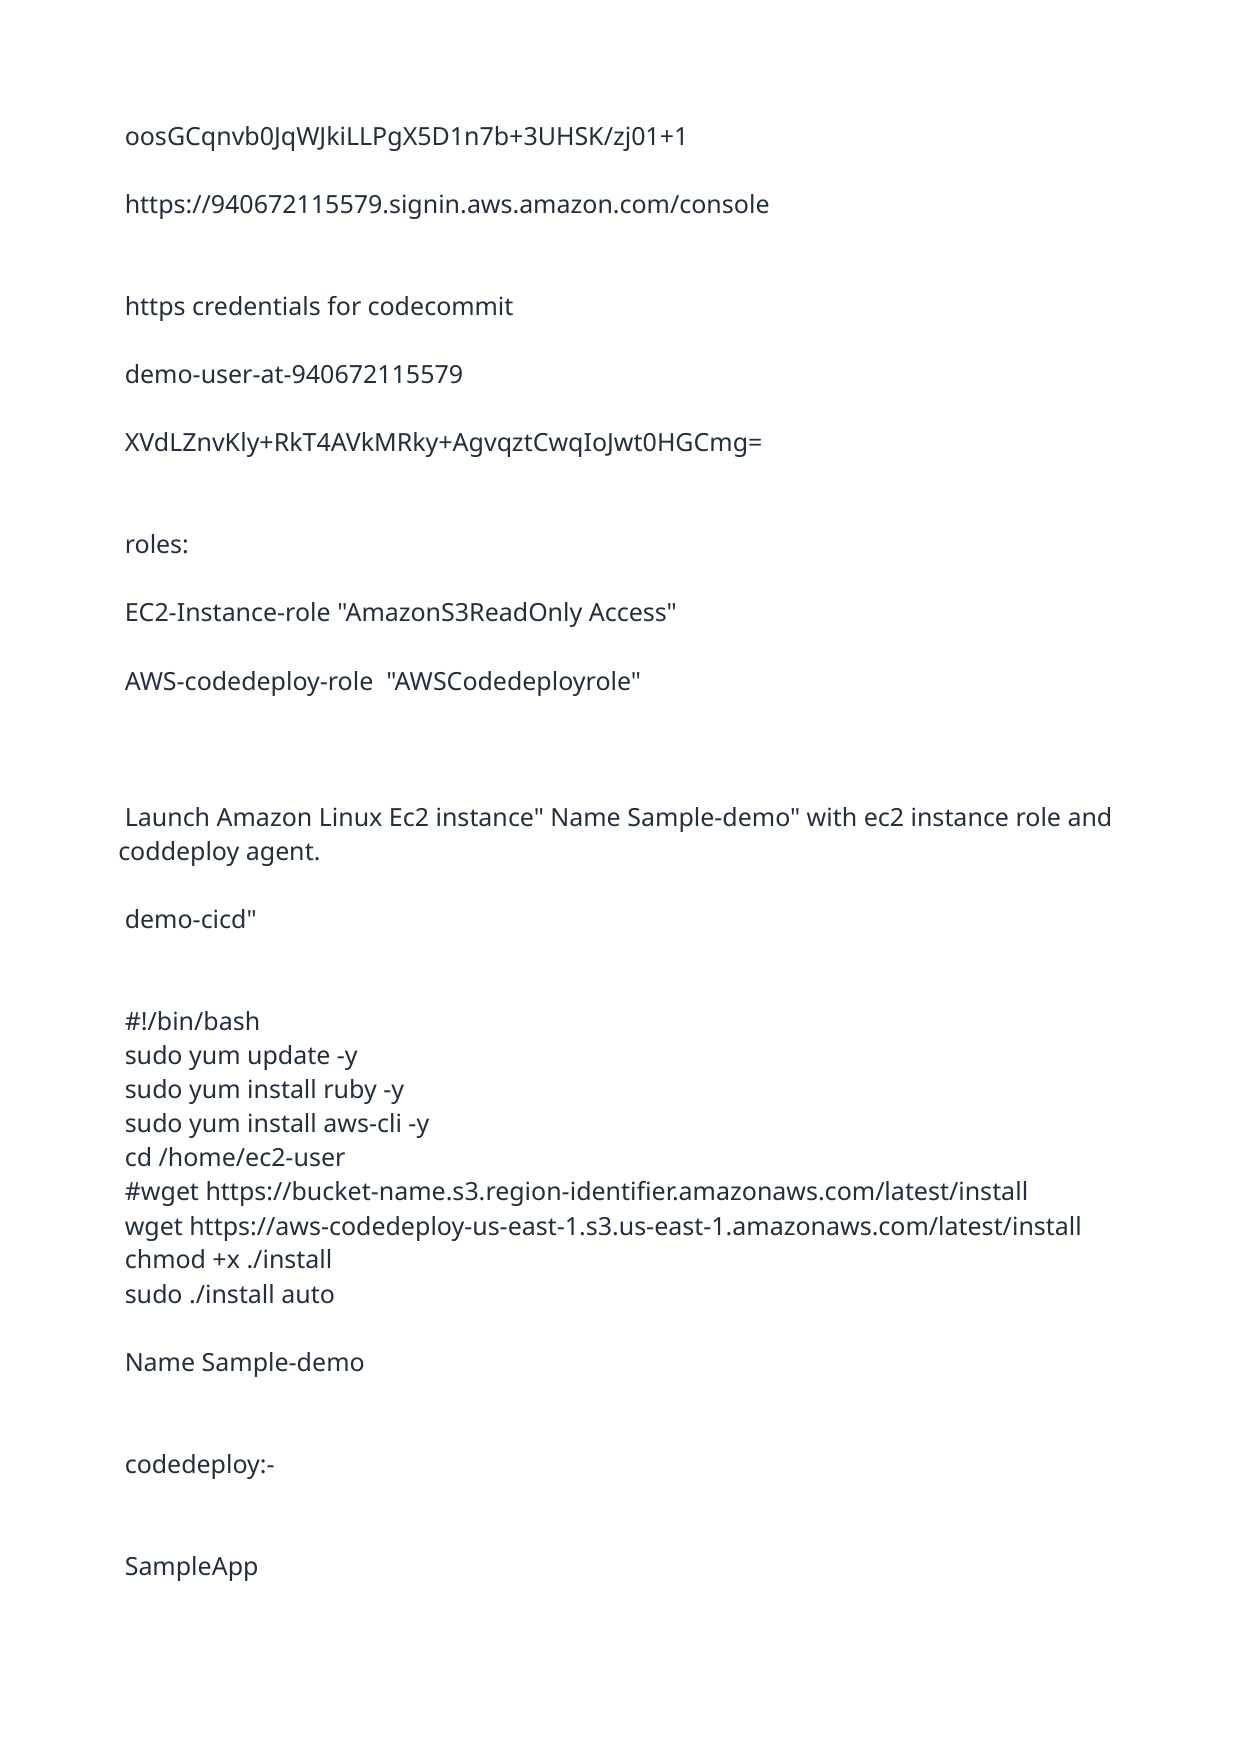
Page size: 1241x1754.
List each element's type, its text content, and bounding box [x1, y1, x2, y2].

text wget https://aws-codedeploy-us-east-1.s3.us-east-1.amazonaws.com/latest/install [118, 1208, 1122, 1242]
text #!/bin/bash [118, 1004, 1122, 1038]
text AWS-codedeploy-role "AWSCodedeployrole" [118, 663, 1122, 697]
text XVdLZnvKly+RkT4AVkMRky+AgvqztCwqIoJwt0HGCmg= [118, 425, 1122, 459]
text Name Sample-demo [118, 1344, 1122, 1378]
text codedeploy:- [118, 1447, 1122, 1481]
text sudo yum install ruby -y [118, 1072, 1122, 1106]
text roles: [118, 527, 1122, 561]
text https://940672115579.signin.aws.amazon.com/console [118, 186, 1122, 220]
text EC2-Instance-role "AmazonS3ReadOnly Access" [118, 595, 1122, 629]
text demo-user-at-940672115579 [118, 357, 1122, 391]
text #wget https://bucket-name.s3.region-identifier.amazonaws.com/latest/install [118, 1174, 1122, 1208]
text oosGCqnvb0JqWJkiLLPgX5D1n7b+3UHSK/zj01+1 [118, 118, 1122, 152]
text Launch Amazon Linux Ec2 instance" Name Sample-demo" with ec2 instance role and coddeploy agent. [118, 799, 1122, 867]
text SampleApp [118, 1549, 1122, 1583]
text https credentials for codecommit [118, 288, 1122, 322]
text cd /home/ec2-user [118, 1140, 1122, 1174]
text sudo ./install auto [118, 1276, 1122, 1310]
text sudo yum install aws-cli -y [118, 1106, 1122, 1140]
text chmod +x ./install [118, 1242, 1122, 1276]
text sudo yum update -y [118, 1038, 1122, 1072]
text demo-cicd" [118, 902, 1122, 936]
